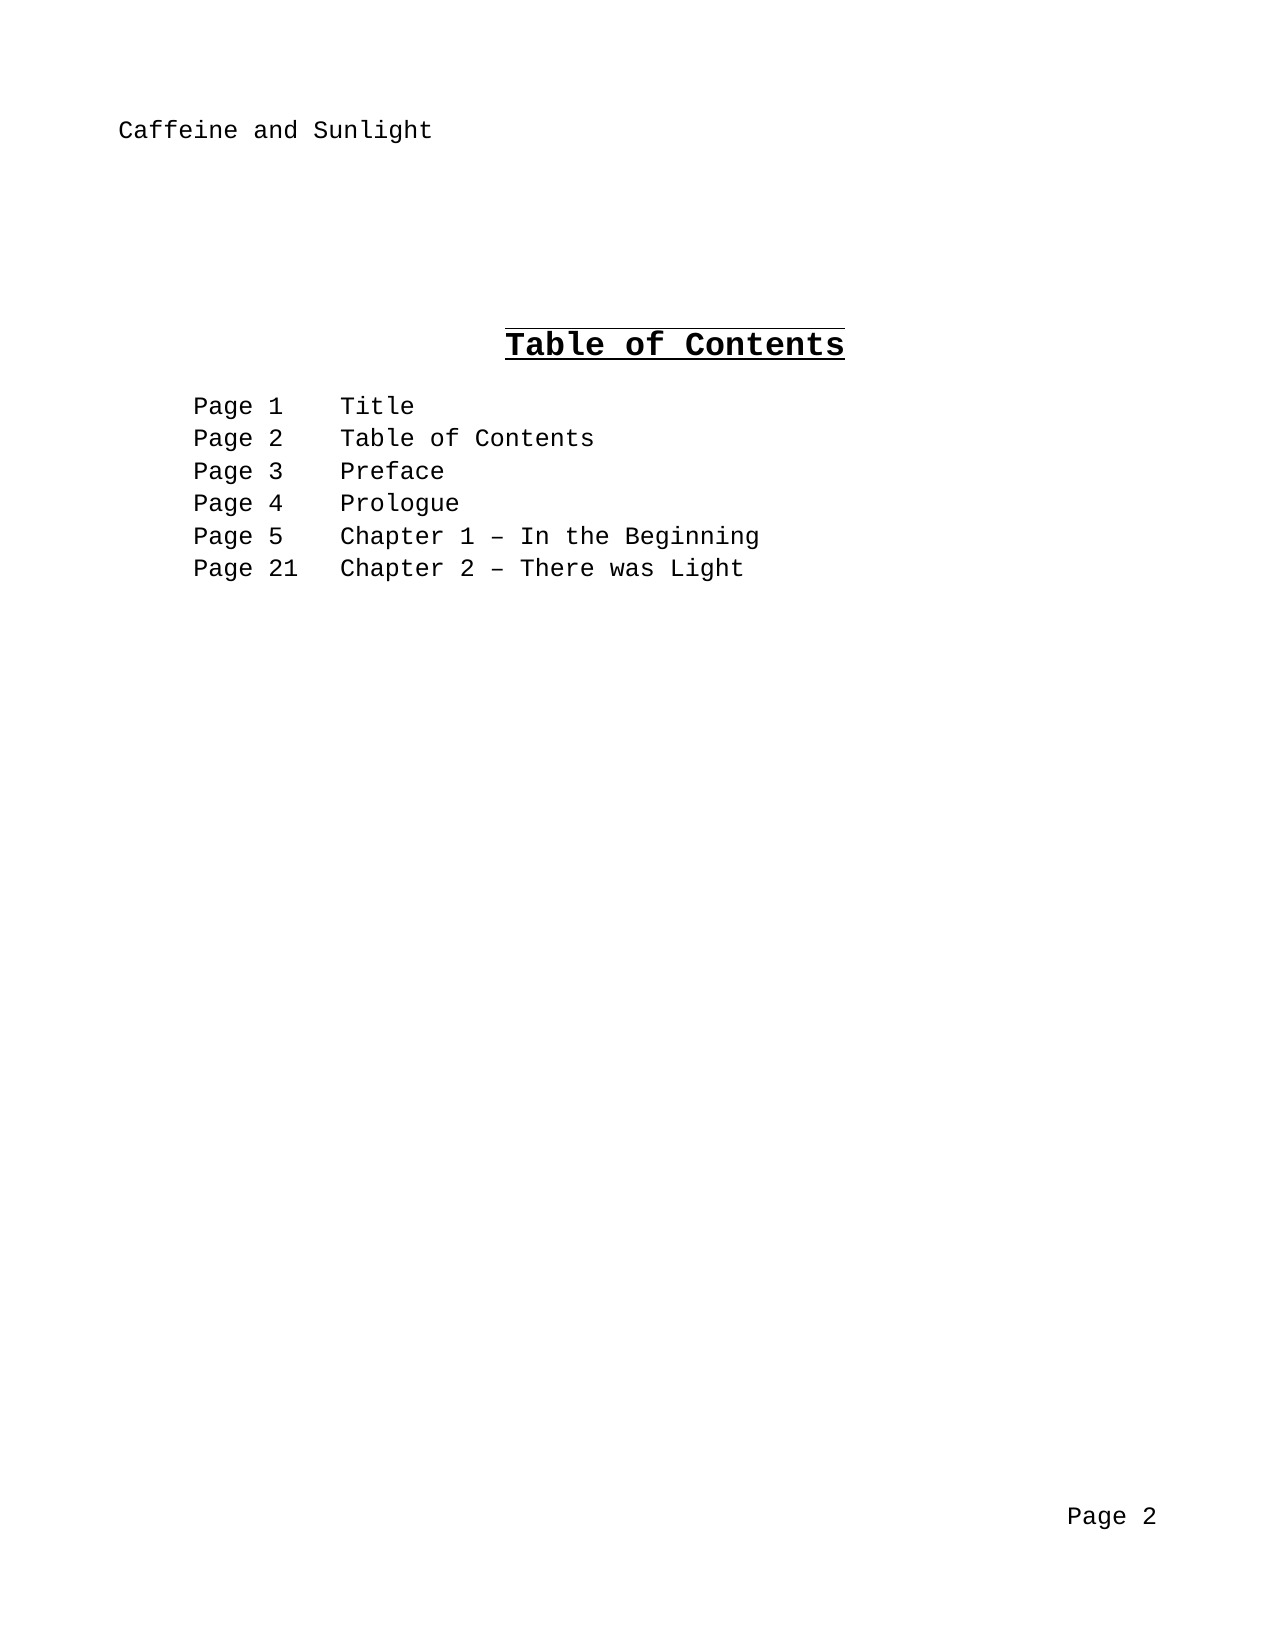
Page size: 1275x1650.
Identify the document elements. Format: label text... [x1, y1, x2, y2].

text Page 1 Title [118, 393, 1157, 422]
text Page 3 Preface [118, 458, 1157, 487]
text Page 21 Chapter 2 – There was Light [118, 556, 1157, 584]
text Page 4 Prologue [118, 491, 1157, 519]
text Page 2 Table of Contents [118, 426, 1157, 454]
text Page 5 Chapter 1 – In the Beginning [118, 523, 1157, 552]
subtitle Table of Contents [118, 327, 1157, 365]
